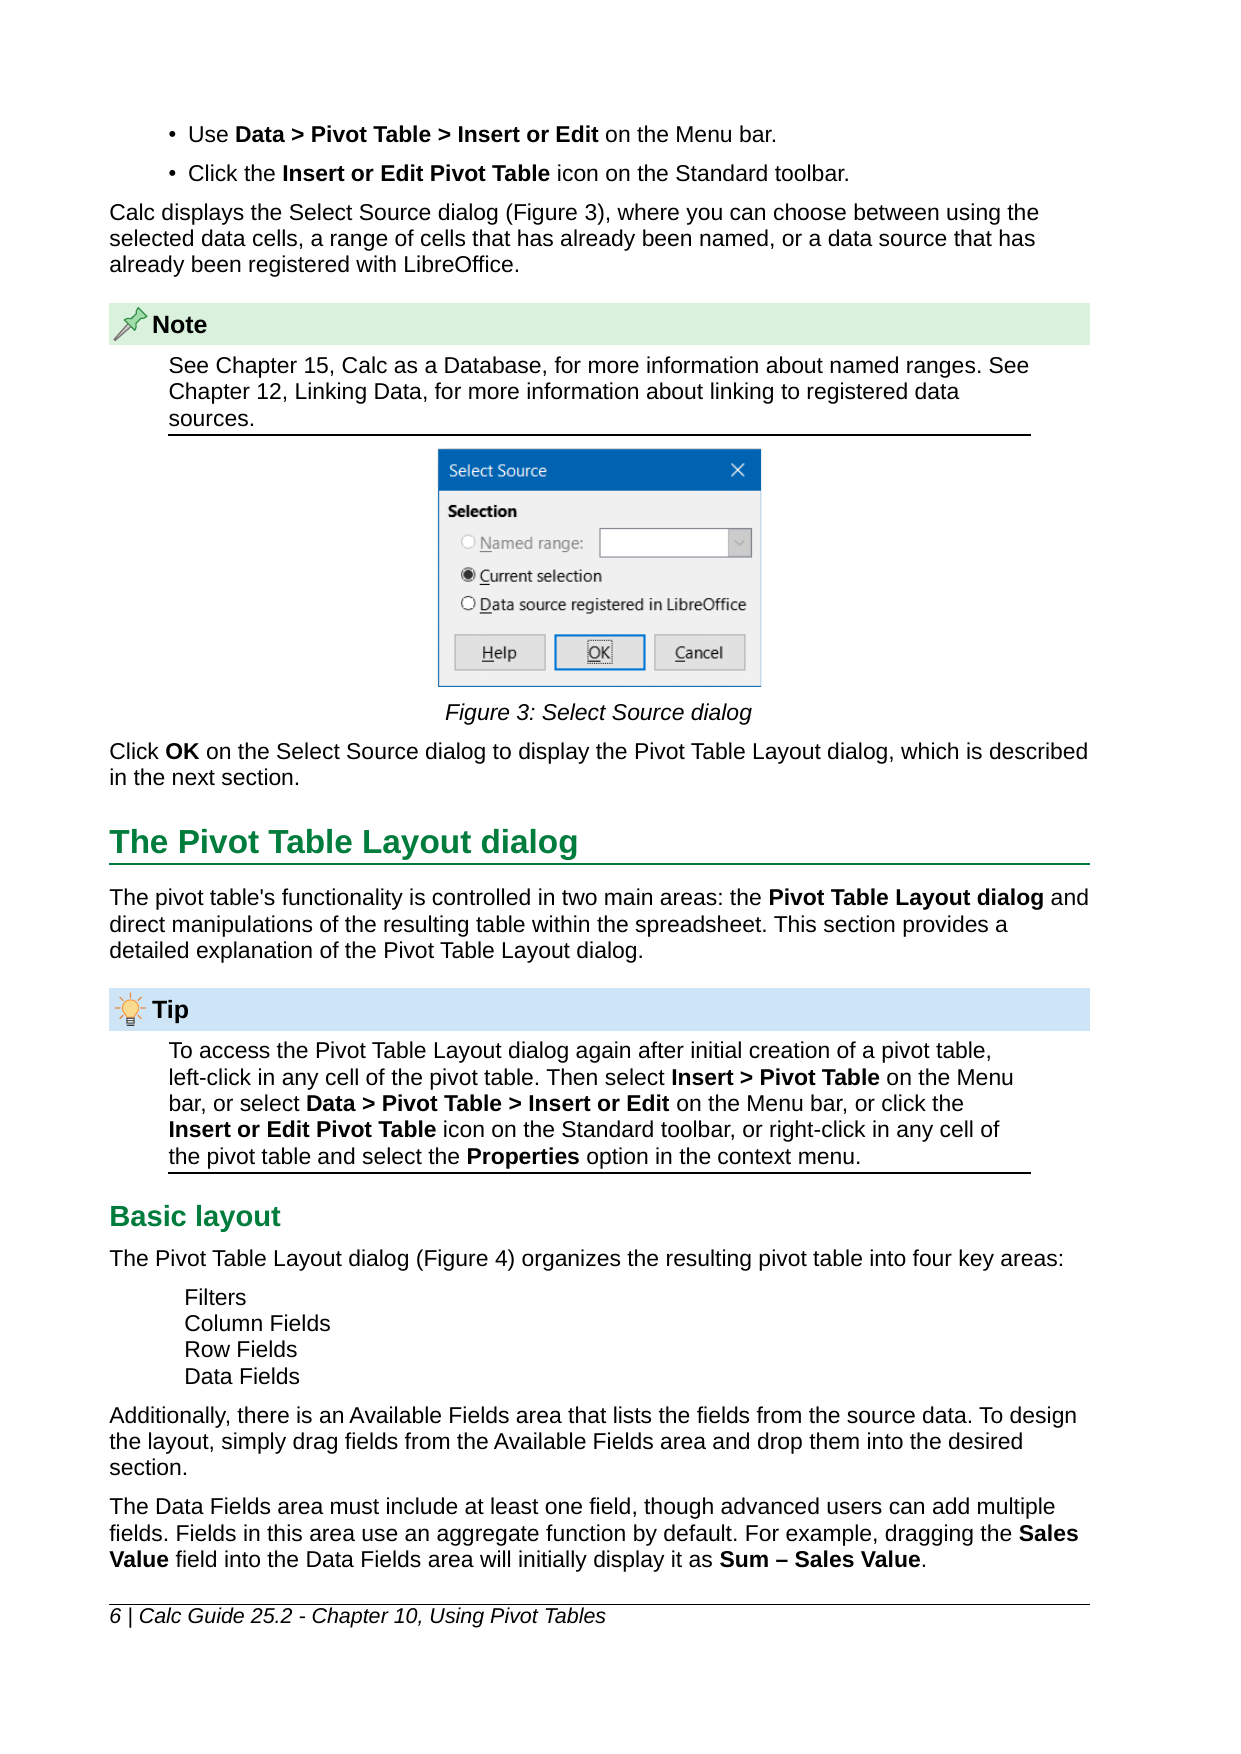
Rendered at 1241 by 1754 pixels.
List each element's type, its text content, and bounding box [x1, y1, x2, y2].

list Row Fields [184, 1336, 1090, 1363]
subtitle Basic layout [109, 1199, 1090, 1232]
list Use Data > Pivot Table > Insert or Edit on the Menu bar. [168, 121, 1090, 147]
list Click the Insert or Edit Pivot Table icon on the Standard toolbar. [168, 160, 1090, 186]
picture [437, 448, 762, 687]
list The Pivot Table Layout dialog (Figure 4) organizes the resulting pivot table into four key areas: [109, 1245, 1090, 1271]
text Additionally, there is an Available Fields area that lists the fields from the source data. To design the layout, simply drag fields from the Available Fields area and drop them into the desired section. [109, 1402, 1090, 1481]
subtitle The Pivot Table Layout dialog [109, 822, 1090, 863]
text To access the Pivot Table Layout dialog again after initial creation of a pivot table, left-click in any cell of the pivot table. Then select Insert > Pivot Table on the Menu bar, or select Data > Pivot Table > Insert or Edit on the Menu bar, or click the Insert or Edit Pivot Table icon on the Standard toolbar, or right-click in any cell of the pivot table and select the Properties option in the context menu. [168, 1037, 1031, 1172]
text Calc displays the Select Source dialog (Figure 3), where you can choose between using the selected data cells, a range of cells that has already been named, or a data source that has already been registered with LibreOffice. [109, 199, 1090, 278]
list Filters [184, 1284, 1090, 1310]
subtitle Tip [109, 988, 1090, 1031]
text See Chapter 15, Calc as a Database, for more information about named ranges. See Chapter 12, Linking Data, for more information about linking to registered data sources. [168, 352, 1031, 434]
subtitle Note [151, 303, 1090, 345]
list Column Fields [184, 1310, 1090, 1336]
list Data Fields [184, 1363, 1090, 1389]
text Click OK on the Select Source dialog to display the Pivot Table Layout dialog, which is described in the next section. [109, 738, 1090, 791]
text Figure 3: Select Source dialog [438, 699, 761, 726]
text The Data Fields area must include at least one field, though advanced users can add multiple fields. Fields in this area use an aggregate function by default. For example, dragging the Sales Value field into the Data Fields area will initially display it as Sum – Sales Value. [109, 1493, 1090, 1572]
text The pivot table's functionality is controlled in two main areas: the Pivot Table Layout dialog and direct manipulations of the resulting table within the spreadsheet. This section provides a detailed explanation of the Pivot Table Layout dialog. [109, 884, 1090, 963]
